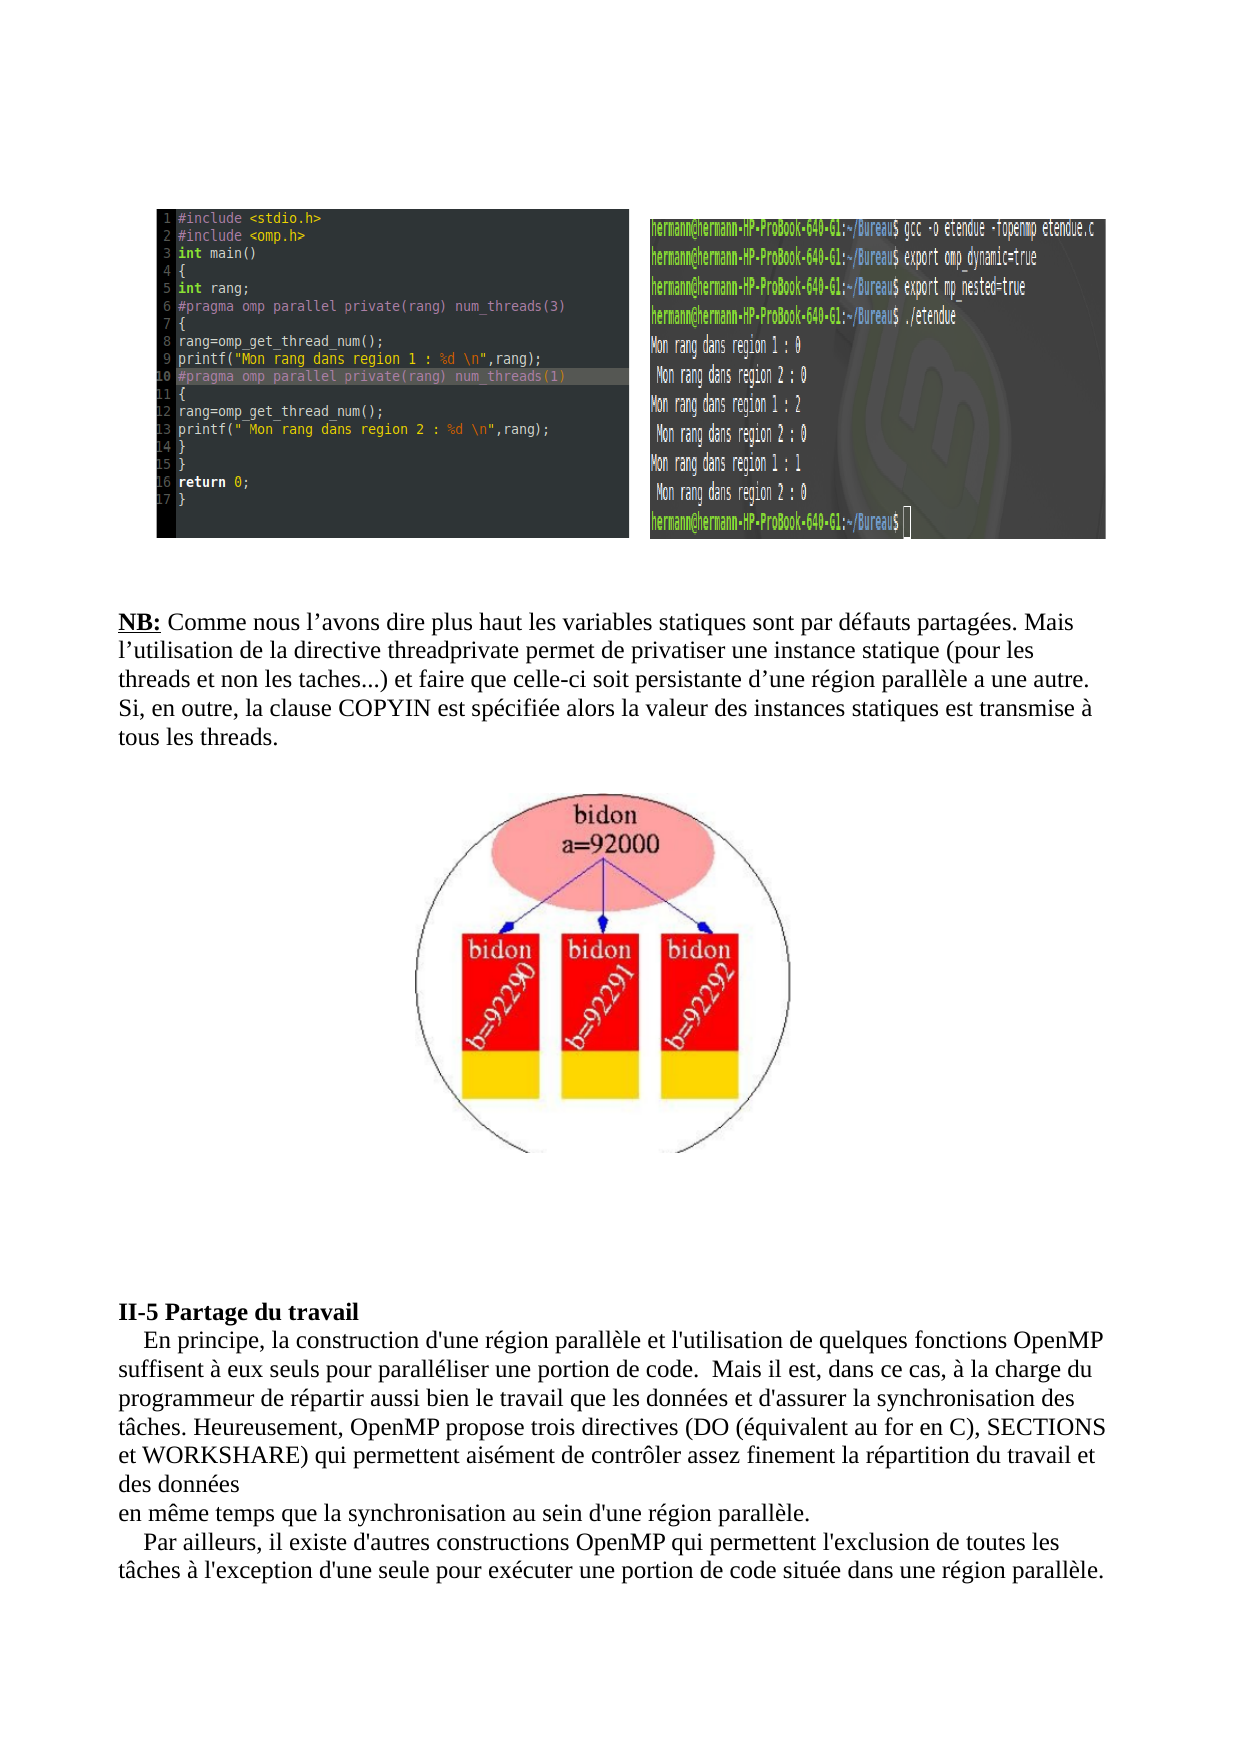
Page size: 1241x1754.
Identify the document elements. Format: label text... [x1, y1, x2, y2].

text Par ailleurs, il existe d'autres constructions OpenMP qui permettent l'exclusion de toutes les tâches à l'exception d'une seule pour exécuter une portion de code située dans une région parallèle. [118, 1527, 1122, 1584]
text En principe, la construction d'une région parallèle et l'utilisation de quelques fonctions OpenMP suffisent à eux seuls pour paralléliser une portion de code. Mais il est, dans ce cas, à la charge du programmeur de répartir aussi bien le travail que les données et d'assurer la synchronisation des tâches. Heureusement, OpenMP propose trois directives (DO (équivalent au for en C), SECTIONS et WORKSHARE) qui permettent aisément de contrôler assez finement la répartition du travail et des données [118, 1326, 1122, 1498]
picture [650, 219, 1106, 539]
text threads et non les taches...) et faire que celle-ci soit persistante d’une région parallèle a une autre. [118, 664, 1122, 693]
text tous les threads. [118, 722, 1122, 751]
picture [383, 792, 807, 1153]
picture [156, 209, 630, 538]
text en même temps que la synchronisation au sein d'une région parallèle. [118, 1498, 1122, 1527]
text Si, en outre, la clause COPYIN est spécifiée alors la valeur des instances statiques est transmise à [118, 693, 1122, 722]
text II-5 Partage du travail [118, 1297, 1122, 1326]
text NB: Comme nous l’avons dire plus haut les variables statiques sont par défauts partagées. Mais l’utilisation de la directive threadprivate permet de privatiser une instance statique (pour les [118, 607, 1122, 664]
